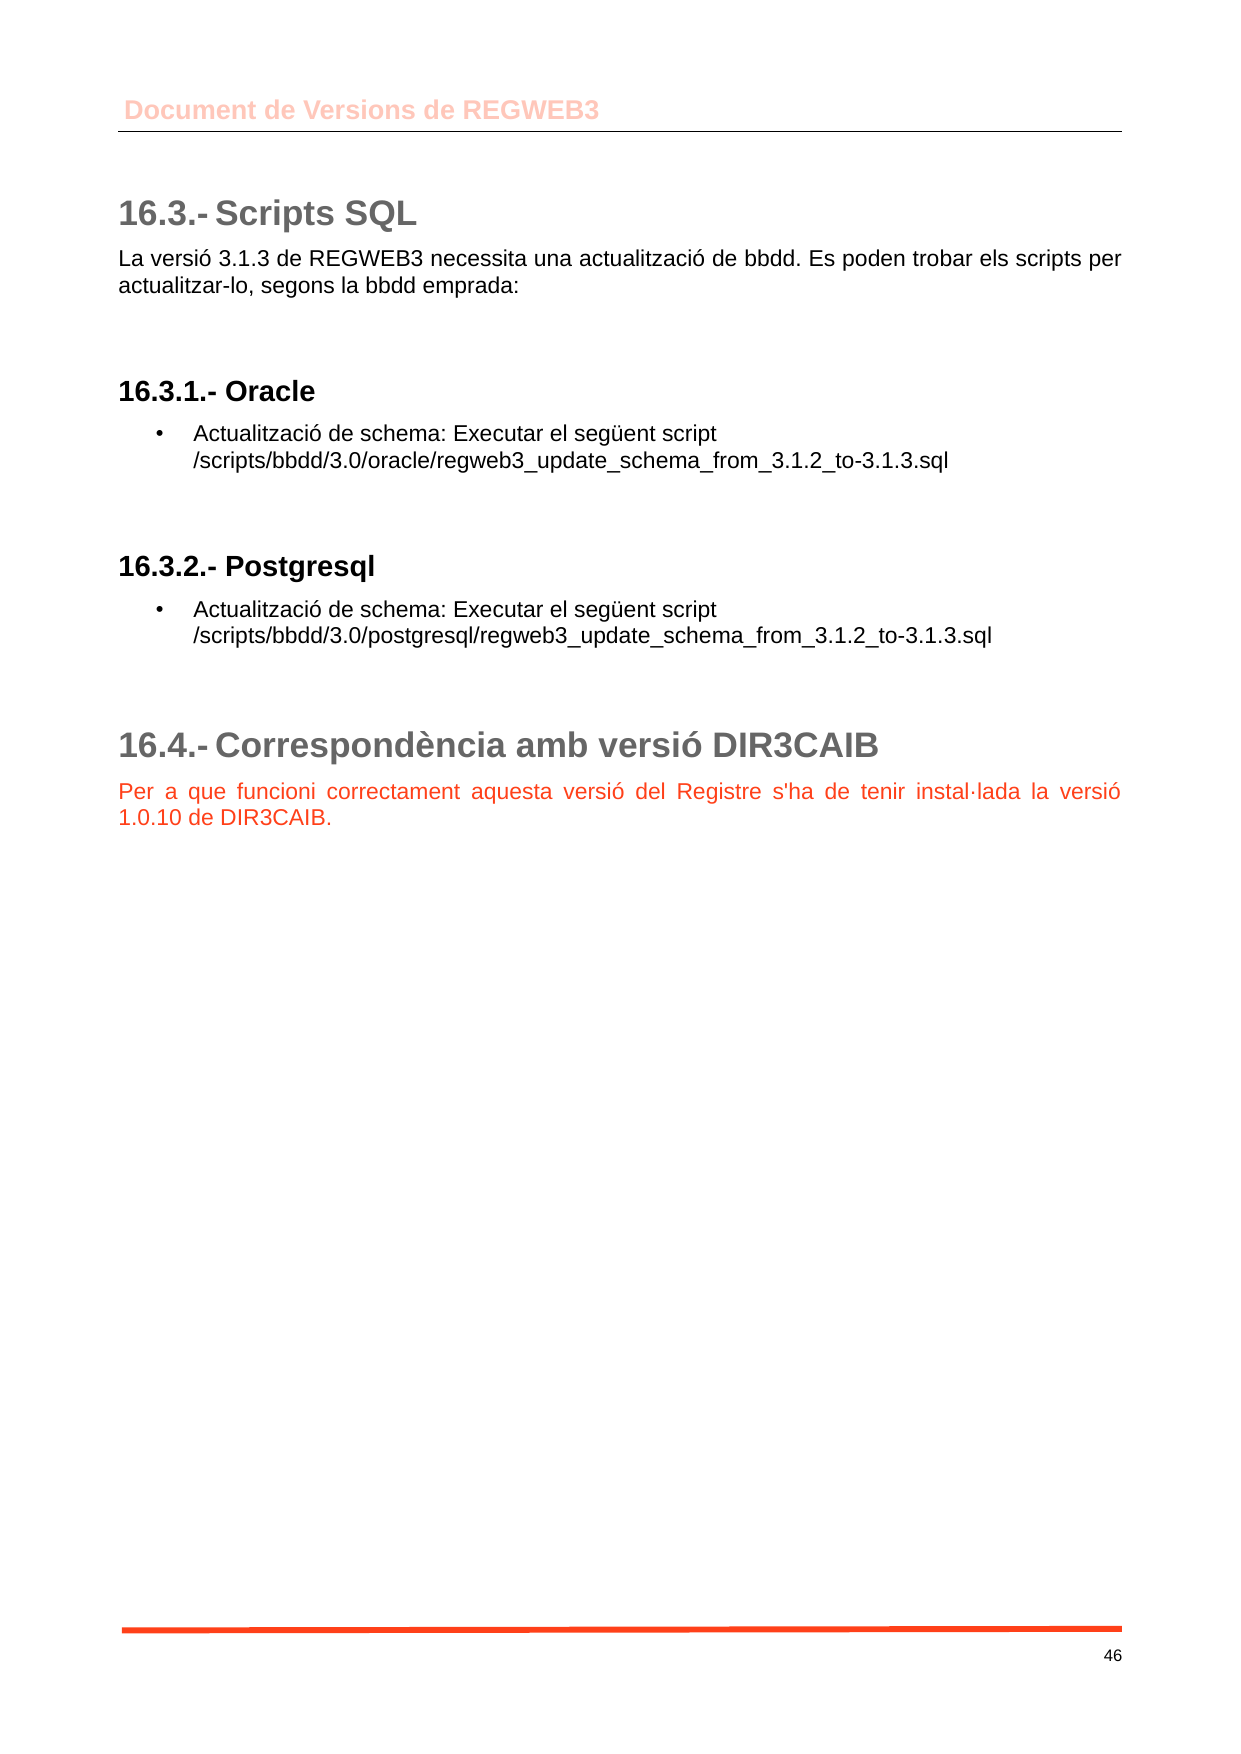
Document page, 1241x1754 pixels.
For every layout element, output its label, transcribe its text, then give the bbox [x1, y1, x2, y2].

subtitle Scripts SQL [118, 192, 1122, 233]
subtitle Postgresql [118, 549, 1122, 583]
text Per a que funcioni correctament aquesta versió del Registre s'ha de tenir instal·lada la versió 1.0.10 de DIR3CAIB. [118, 778, 1122, 831]
text La versió 3.1.3 de REGWEB3 necessita una actualització de bbdd. Es poden trobar els scripts per actualitzar-lo, segons la bbdd emprada: [118, 245, 1122, 298]
list Actualització de schema: Executar el següent script /scripts/bbdd/3.0/oracle/regweb3_update_schema_from_3.1.2_to-3.1.3.sql [156, 420, 1122, 473]
list Actualització de schema: Executar el següent script /scripts/bbdd/3.0/postgresql/regweb3_update_schema_from_3.1.2_to-3.1.3.sql [156, 596, 1122, 648]
subtitle Oracle [118, 374, 1122, 408]
subtitle Correspondència amb versió DIR3CAIB [118, 724, 1122, 765]
